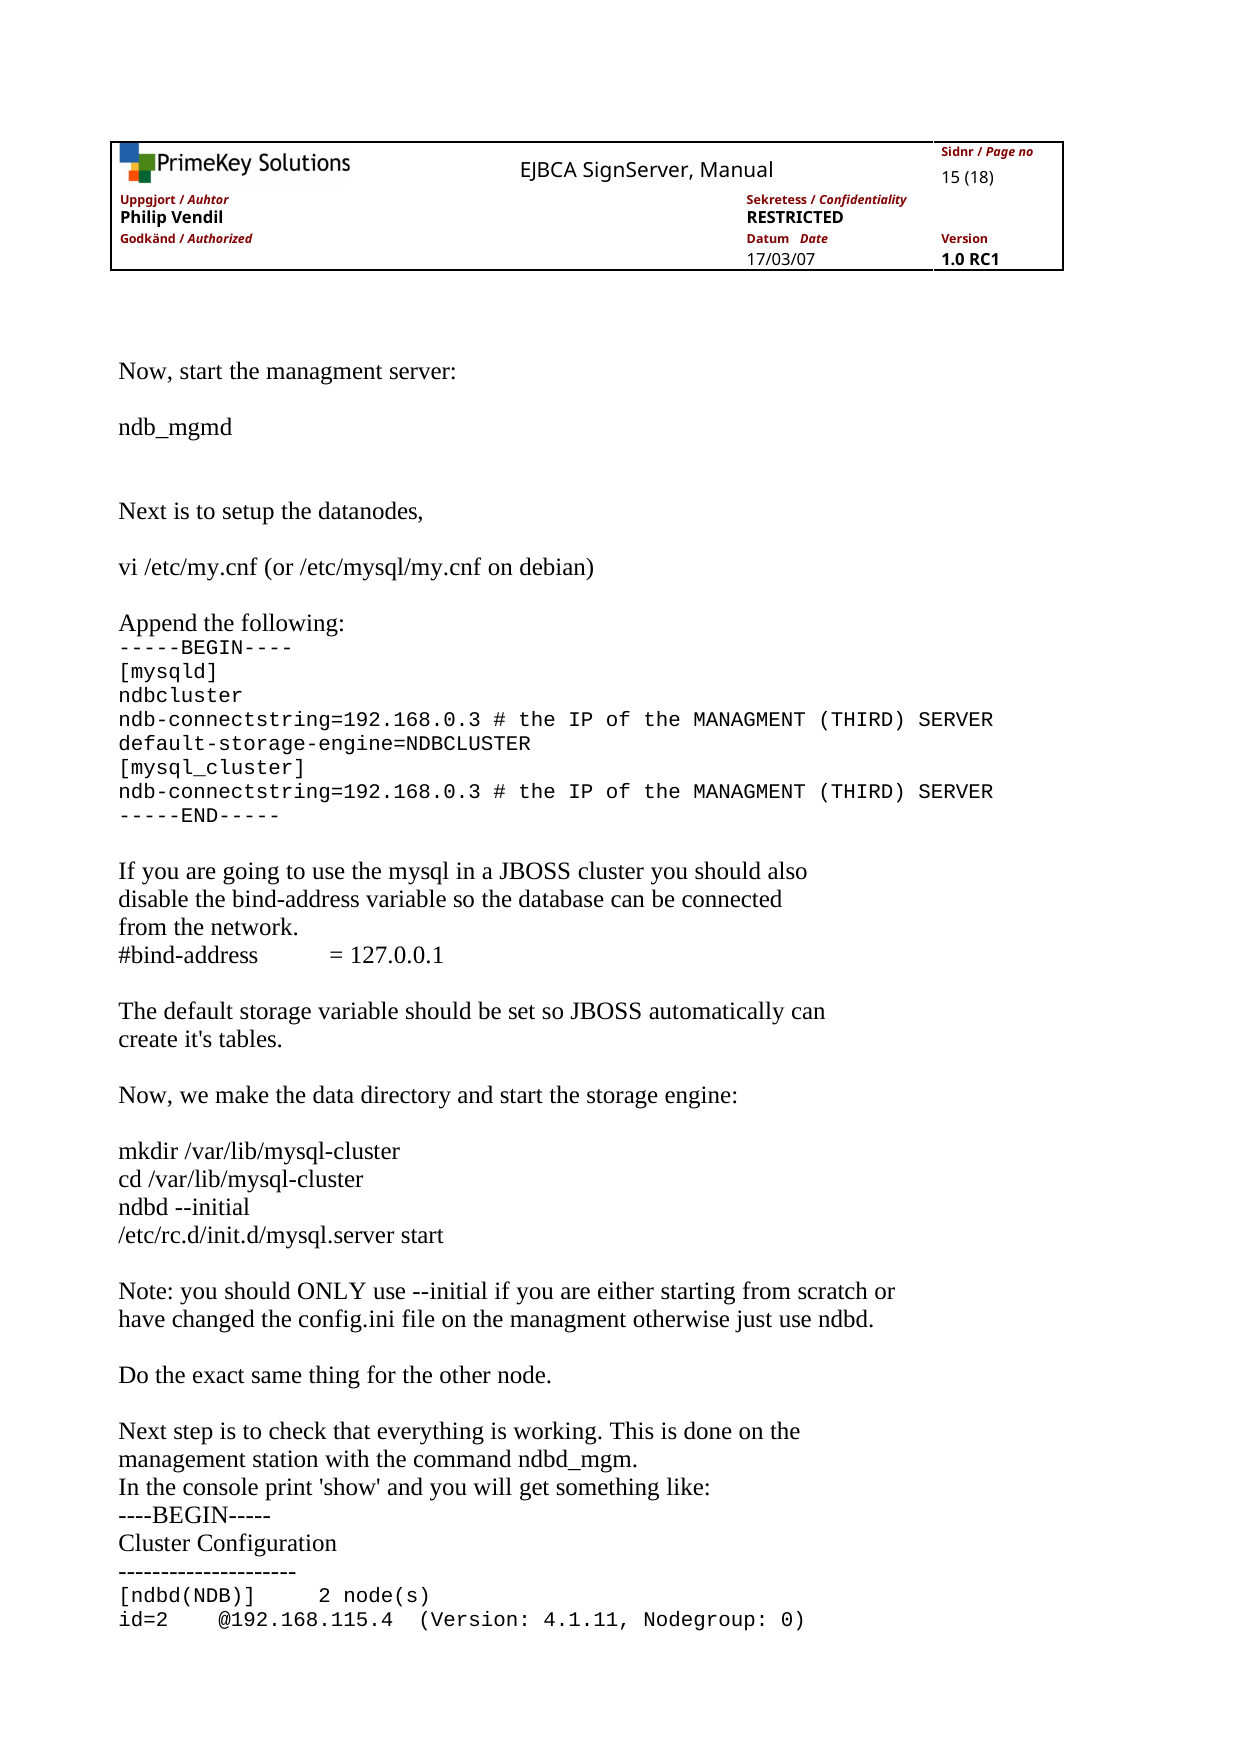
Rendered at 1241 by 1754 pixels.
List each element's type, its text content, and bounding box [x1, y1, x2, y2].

text -----END----- [118, 805, 1122, 829]
text Next step is to check that everything is working. This is done on the [118, 1417, 1122, 1445]
text #bind-address = 127.0.0.1 [118, 941, 1122, 969]
text Do the exact same thing for the other node. [118, 1361, 1122, 1389]
text In the console print 'show' and you will get something like: [118, 1473, 1122, 1501]
text ndbcluster [118, 685, 1122, 709]
text from the network. [118, 913, 1122, 941]
text id=2 @192.168.115.4 (Version: 4.1.11, Nodegroup: 0) [118, 1609, 1122, 1633]
text [mysql_cluster] [118, 757, 1122, 781]
text -----BEGIN---- [118, 637, 1122, 661]
text --------------------- [118, 1557, 1122, 1585]
text create it's tables. [118, 1025, 1122, 1053]
text ndbd --initial [118, 1193, 1122, 1221]
text default-storage-engine=NDBCLUSTER [118, 733, 1122, 757]
text [mysqld] [118, 661, 1122, 685]
text cd /var/lib/mysql-cluster [118, 1165, 1122, 1193]
text mkdir /var/lib/mysql-cluster [118, 1137, 1122, 1165]
text management station with the command ndbd_mgm. [118, 1445, 1122, 1473]
text Now, start the managment server: [118, 357, 1122, 385]
text disable the bind-address variable so the database can be connected [118, 885, 1122, 913]
text have changed the config.ini file on the managment otherwise just use ndbd. [118, 1305, 1122, 1333]
text Now, we make the data directory and start the storage engine: [118, 1081, 1122, 1109]
text The default storage variable should be set so JBOSS automatically can [118, 997, 1122, 1025]
text [ndbd(NDB)] 2 node(s) [118, 1585, 1122, 1609]
text ndb-connectstring=192.168.0.3 # the IP of the MANAGMENT (THIRD) SERVER [118, 781, 1122, 805]
text /etc/rc.d/init.d/mysql.server start [118, 1221, 1122, 1249]
text Cluster Configuration [118, 1529, 1122, 1557]
text ndb-connectstring=192.168.0.3 # the IP of the MANAGMENT (THIRD) SERVER [118, 709, 1122, 733]
text Next is to setup the datanodes, [118, 497, 1122, 525]
text Note: you should ONLY use --initial if you are either starting from scratch or [118, 1277, 1122, 1305]
text If you are going to use the mysql in a JBOSS cluster you should also [118, 857, 1122, 885]
text vi /etc/my.cnf (or /etc/mysql/my.cnf on debian) [118, 553, 1122, 581]
text ----BEGIN----- [118, 1501, 1122, 1529]
text ndb_mgmd [118, 413, 1122, 441]
text Append the following: [118, 609, 1122, 637]
